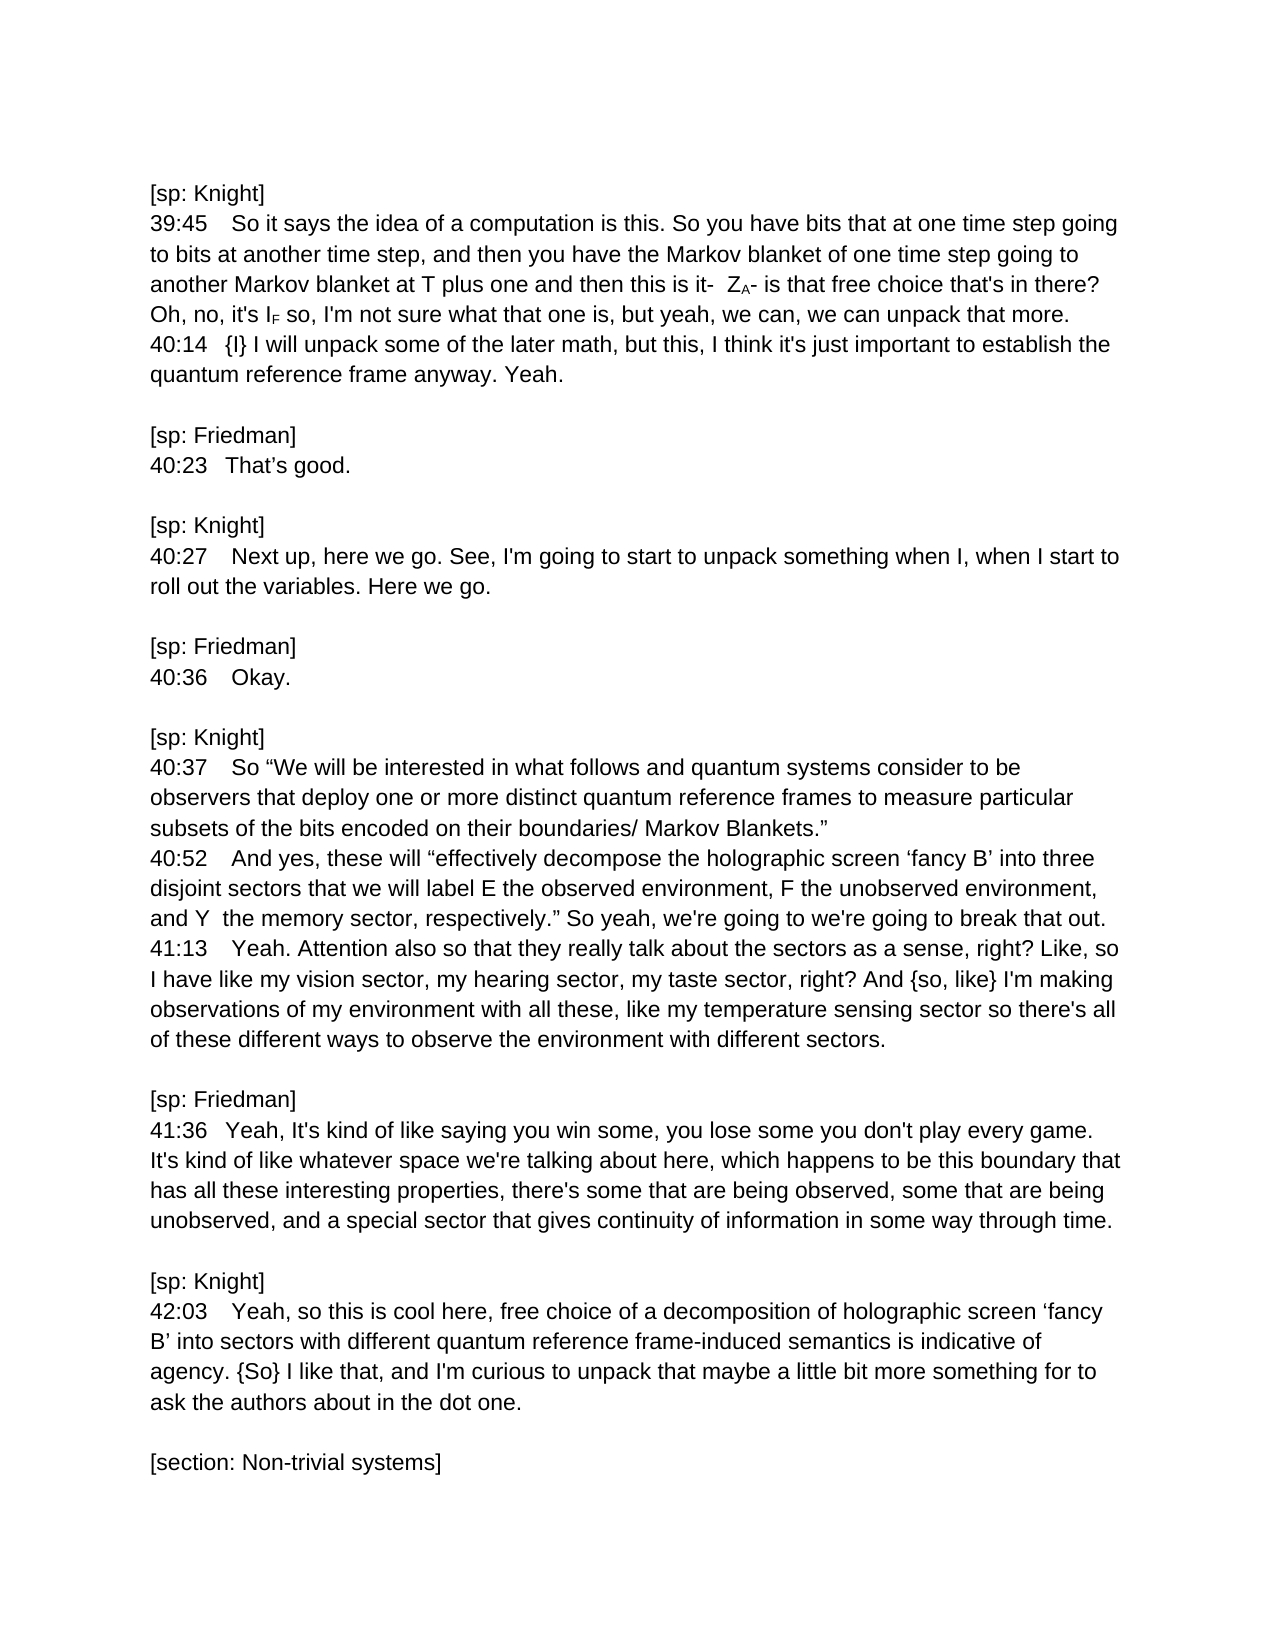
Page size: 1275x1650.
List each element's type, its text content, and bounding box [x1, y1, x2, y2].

text [sp: Knight] [150, 180, 1125, 207]
text [sp: Knight] [150, 724, 1125, 750]
text [section: Non-trivial systems] [150, 1449, 1125, 1475]
text 40:37 So “We will be interested in what follows and quantum systems consider to be observers that deploy one or more distinct quantum reference frames to measure particular subsets of the bits encoded on their boundaries/ Markov Blankets.” [150, 754, 1125, 841]
text [sp: Friedman] [150, 422, 1125, 448]
text 42:03 Yeah, so this is cool here, free choice of a decomposition of holographic screen ‘fancy B’ into sectors with different quantum reference frame-induced semantics is indicative of agency. {So} I like that, and I'm curious to unpack that maybe a little bit more something for to ask the authors about in the dot one. [150, 1298, 1125, 1415]
text 40:52 And yes, these will “effectively decompose the holographic screen ‘fancy B’ into three disjoint sectors that we will label E the observed environment, F the unobserved environment, and Y the memory sector, respectively.” So yeah, we're going to we're going to break that out. [150, 845, 1125, 932]
text 40:23 That’s good. [150, 452, 1125, 478]
text 41:36 Yeah, It's kind of like saying you win some, you lose some you don't play every game. It's kind of like whatever space we're talking about here, which happens to be this boundary that has all these interesting properties, there's some that are being observed, some that are being unobserved, and a special sector that gives continuity of information in some way through time. [150, 1117, 1125, 1234]
text 40:27 Next up, here we go. See, I'm going to start to unpack something when I, when I start to roll out the variables. Here we go. [150, 543, 1125, 599]
text [sp: Friedman] [150, 633, 1125, 660]
text [sp: Friedman] [150, 1086, 1125, 1113]
text 40:14 {I} I will unpack some of the later math, but this, I think it's just important to establish the quantum reference frame anyway. Yeah. [150, 331, 1125, 388]
text [sp: Knight] [150, 1268, 1125, 1294]
text 40:36 Okay. [150, 663, 1125, 690]
text [sp: Knight] [150, 512, 1125, 539]
text 41:13 Yeah. Attention also so that they really talk about the sectors as a sense, right? Like, so I have like my vision sector, my hearing sector, my taste sector, right? And {so, like} I'm making observations of my environment with all these, like my temperature sensing sector so there's all of these different ways to observe the environment with different sectors. [150, 935, 1125, 1052]
text 39:45 So it says the idea of a computation is this. So you have bits that at one time step going to bits at another time step, and then you have the Markov blanket of one time step going to another Markov blanket at T plus one and then this is it- ZA- is that free choice that's in there? Oh, no, it's IF so, I'm not sure what that one is, but yeah, we can, we can unpack that more. [150, 210, 1125, 327]
